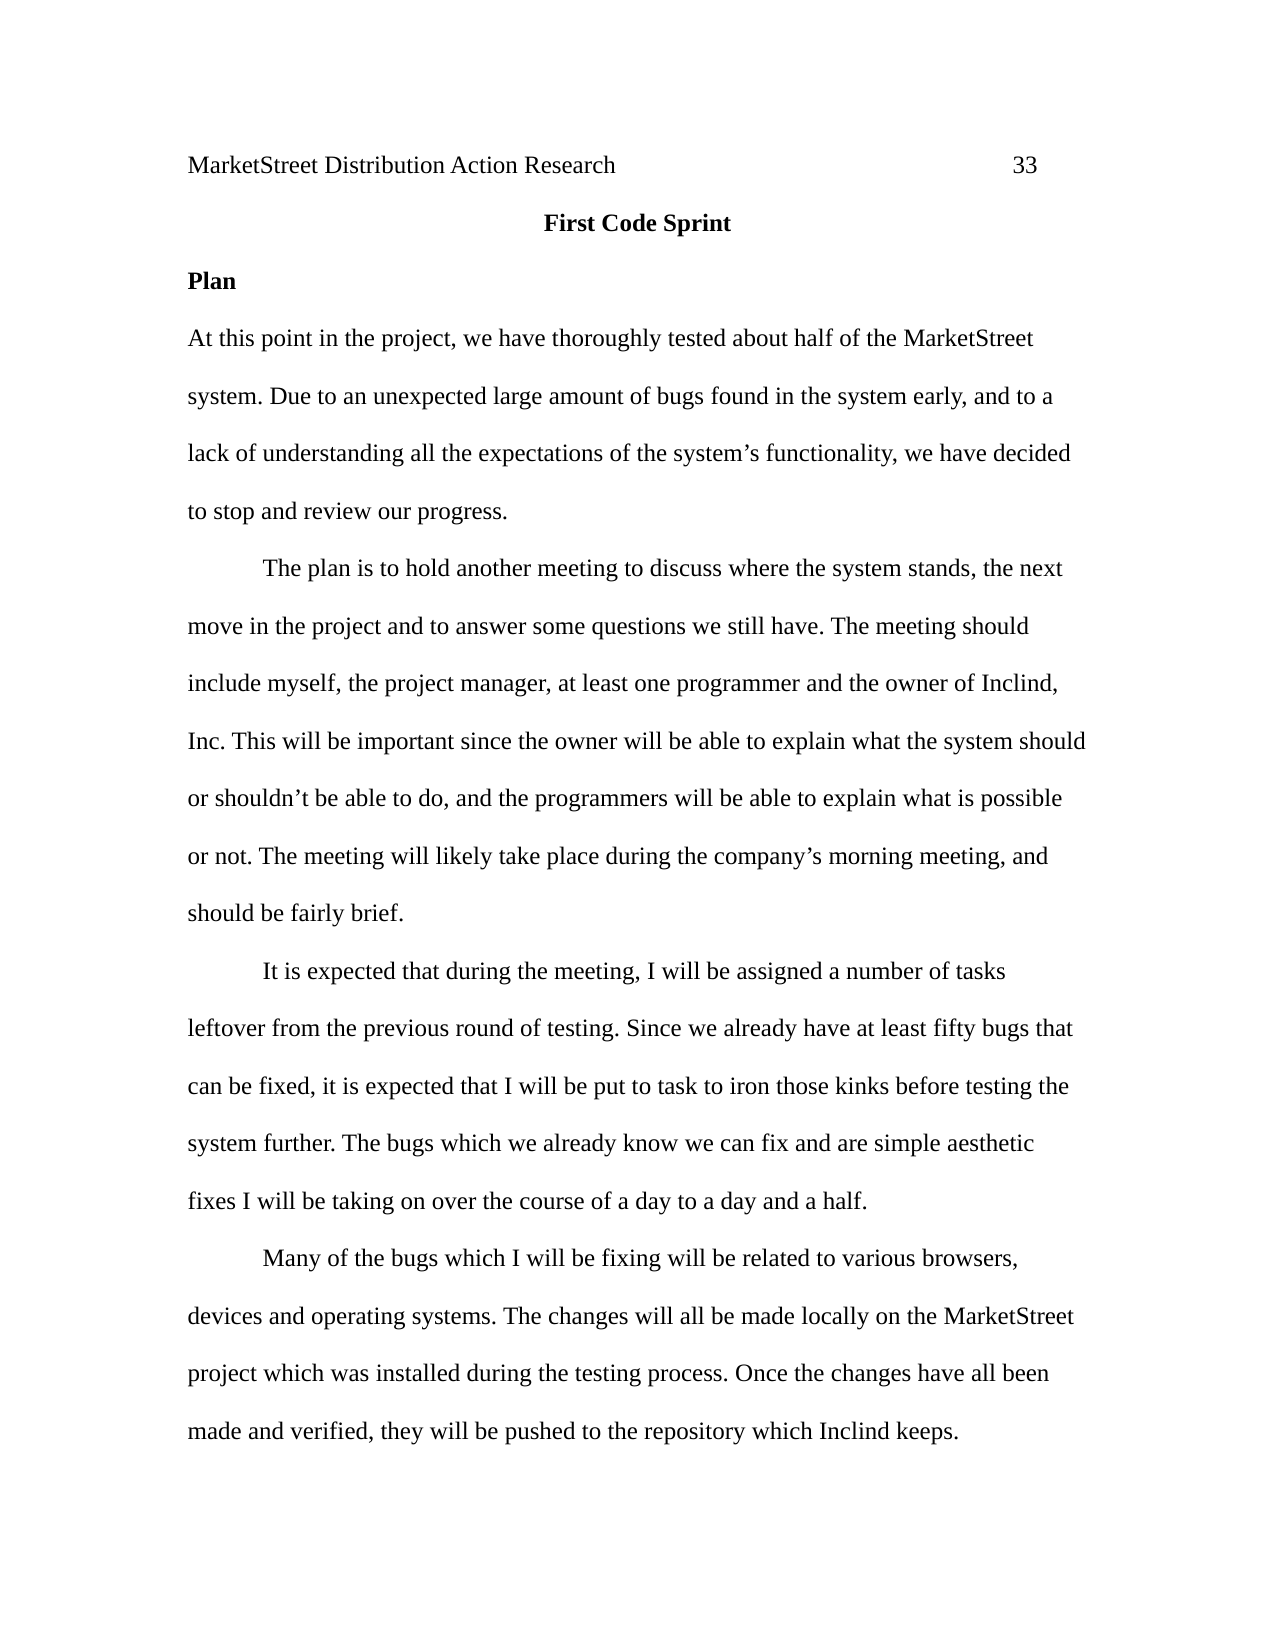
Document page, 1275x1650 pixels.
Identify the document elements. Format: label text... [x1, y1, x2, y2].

text Many of the bugs which I will be fixing will be related to various browsers, devices and operating systems. The changes will all be made locally on the MarketStreet project which was installed during the testing process. Once the changes have all been made and verified, they will be pushed to the repository which Inclind keeps. [187, 1243, 1087, 1444]
text First Code Sprint [187, 208, 1087, 237]
text At this point in the project, we have thoroughly tested about half of the MarketStreet system. Due to an unexpected large amount of bugs found in the system early, and to a lack of understanding all the expectations of the system’s functionality, we have decided to stop and review our progress. [187, 323, 1087, 524]
text It is expected that during the meeting, I will be assigned a number of tasks leftover from the previous round of testing. Since we already have at least fifty bugs that can be fixed, it is expected that I will be put to task to iron those kinks before testing the system further. The bugs which we already know we can fix and are simple aesthetic fixes I will be taking on over the course of a day to a day and a half. [187, 956, 1087, 1214]
text The plan is to hold another meeting to discuss where the system stands, the next move in the project and to answer some questions we still have. The meeting should include myself, the project manager, at least one programmer and the owner of Inclind, Inc. This will be important since the owner will be able to explain what the system should or shouldn’t be able to do, and the programmers will be able to explain what is possible or not. The meeting will likely take place during the company’s morning meeting, and should be fairly brief. [187, 553, 1087, 927]
text Plan [187, 266, 1087, 294]
